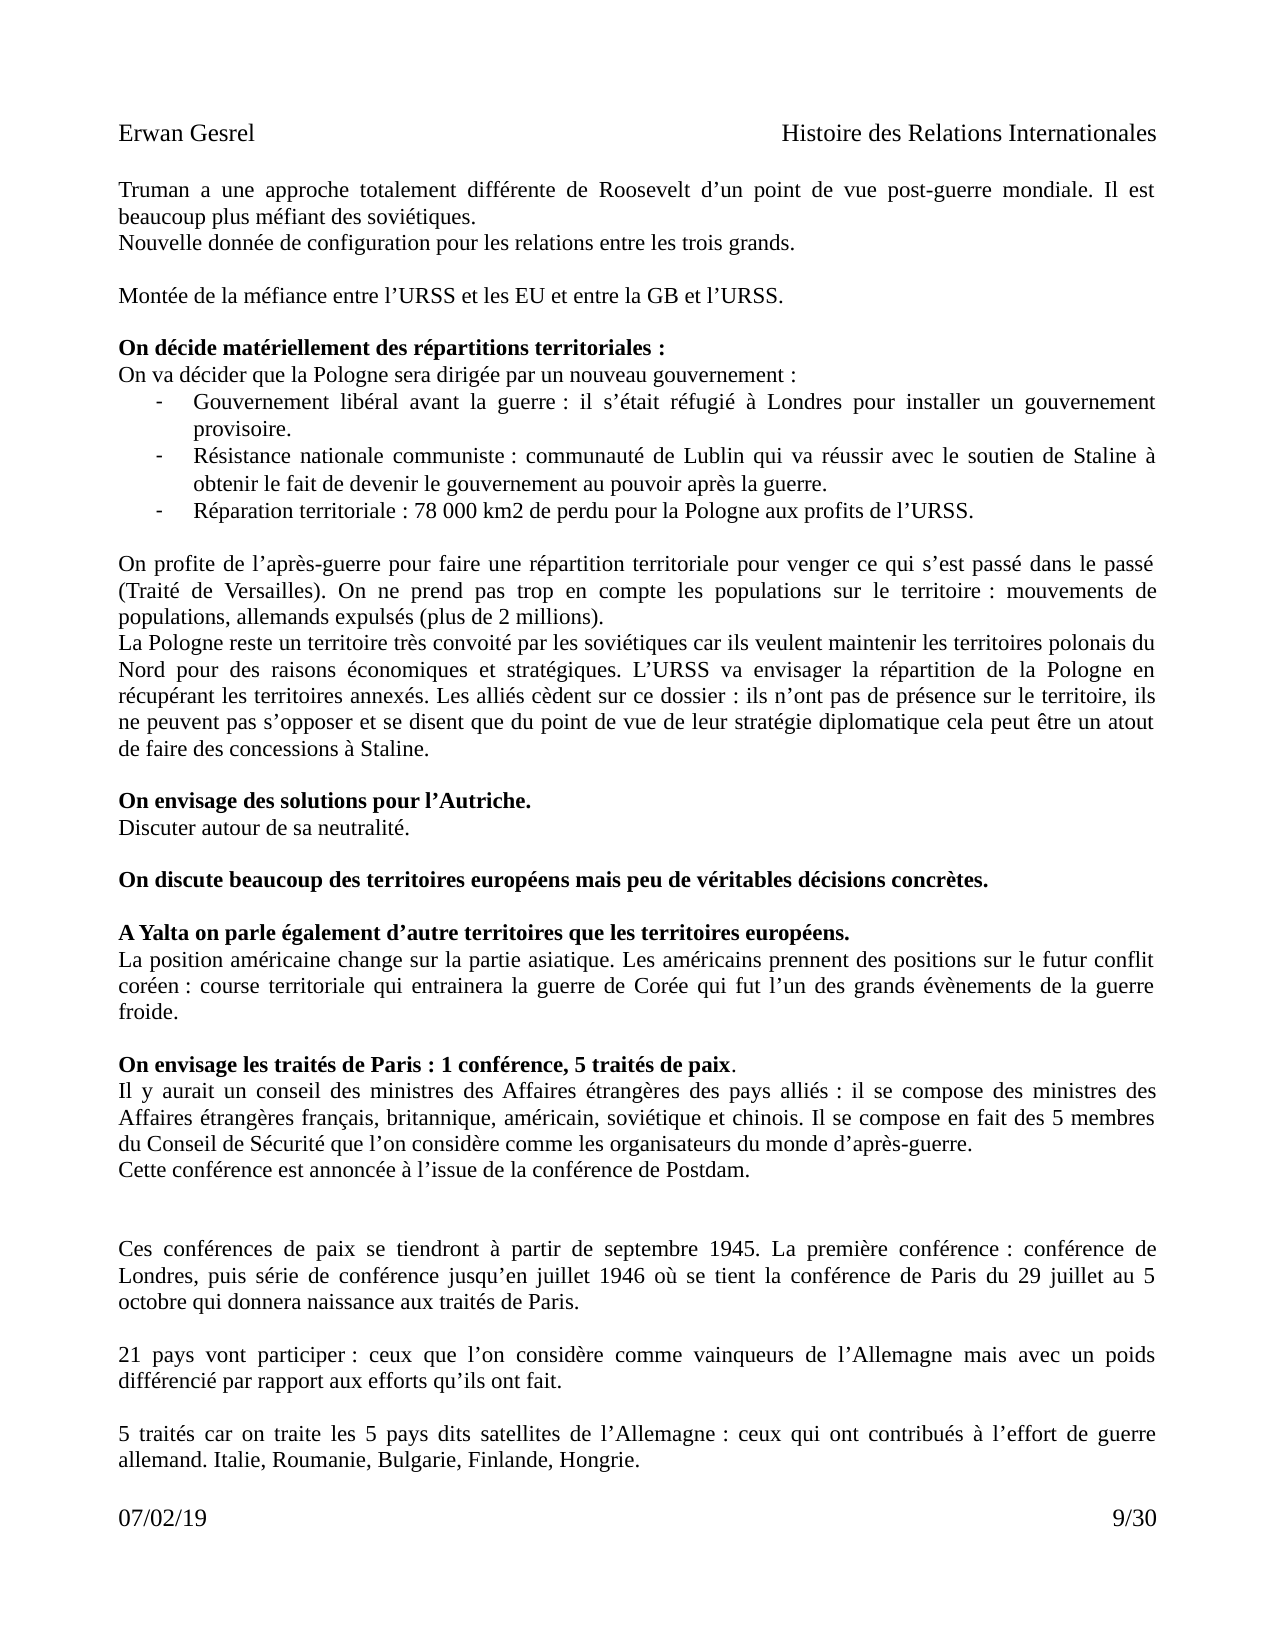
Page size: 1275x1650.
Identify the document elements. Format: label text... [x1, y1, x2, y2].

list Gouvernement libéral avant la guerre : il s’était réfugié à Londres pour installer un gouvernement provisoire. [156, 387, 1157, 442]
text On envisage des solutions pour l’Autriche. [118, 787, 1157, 814]
text Truman a une approche totalement différente de Roosevelt d’un point de vue post-guerre mondiale. Il est beaucoup plus méfiant des soviétiques. [118, 176, 1157, 229]
text La Pologne reste un territoire très convoité par les soviétiques car ils veulent maintenir les territoires polonais du Nord pour des raisons économiques et stratégiques. L’URSS va envisager la répartition de la Pologne en récupérant les territoires annexés. Les alliés cèdent sur ce dossier : ils n’ont pas de présence sur le territoire, ils ne peuvent pas s’opposer et se disent que du point de vue de leur stratégie diplomatique cela peut être un atout de faire des concessions à Staline. [118, 629, 1157, 761]
text On va décider que la Pologne sera dirigée par un nouveau gouvernement : [118, 361, 1157, 387]
list Réparation territoriale : 78 000 km2 de perdu pour la Pologne aux profits de l’URSS. [156, 496, 1157, 524]
text Montée de la méfiance entre l’URSS et les EU et entre la GB et l’URSS. [118, 282, 1157, 308]
text A Yalta on parle également d’autre territoires que les territoires européens. [118, 919, 1157, 946]
text Ces conférences de paix se tiendront à partir de septembre 1945. La première conférence : conférence de Londres, puis série de conférence jusqu’en juillet 1946 où se tient la conférence de Paris du 29 juillet au 5 octobre qui donnera naissance aux traités de Paris. [118, 1236, 1157, 1314]
text Cette conférence est annoncée à l’issue de la conférence de Postdam. [118, 1156, 1157, 1183]
text 5 traités car on traite les 5 pays dits satellites de l’Allemagne : ceux qui ont contribués à l’effort de guerre allemand. Italie, Roumanie, Bulgarie, Finlande, Hongrie. [118, 1420, 1157, 1473]
text La position américaine change sur la partie asiatique. Les américains prennent des positions sur le futur conflit coréen : course territoriale qui entrainera la guerre de Corée qui fut l’un des grands évènements de la guerre froide. [118, 946, 1157, 1025]
text On discute beaucoup des territoires européens mais peu de véritables décisions concrètes. [118, 867, 1157, 893]
text Nouvelle donnée de configuration pour les relations entre les trois grands. [118, 229, 1157, 255]
text Il y aurait un conseil des ministres des Affaires étrangères des pays alliés : il se compose des ministres des Affaires étrangères français, britannique, américain, soviétique et chinois. Il se compose en fait des 5 membres du Conseil de Sécurité que l’on considère comme les organisateurs du monde d’après-guerre. [118, 1077, 1157, 1156]
text On envisage les traités de Paris : 1 conférence, 5 traités de paix. [118, 1051, 1157, 1077]
text Discuter autour de sa neutralité. [118, 814, 1157, 840]
list Résistance nationale communiste : communauté de Lublin qui va réussir avec le soutien de Staline à obtenir le fait de devenir le gouvernement au pouvoir après la guerre. [156, 442, 1157, 496]
text On décide matériellement des répartitions territoriales : [118, 334, 1157, 361]
text On profite de l’après-guerre pour faire une répartition territoriale pour venger ce qui s’est passé dans le passé (Traité de Versailles). On ne prend pas trop en compte les populations sur le territoire : mouvements de populations, allemands expulsés (plus de 2 millions). [118, 550, 1157, 629]
text 21 pays vont participer : ceux que l’on considère comme vainqueurs de l’Allemagne mais avec un poids différencié par rapport aux efforts qu’ils ont fait. [118, 1341, 1157, 1394]
